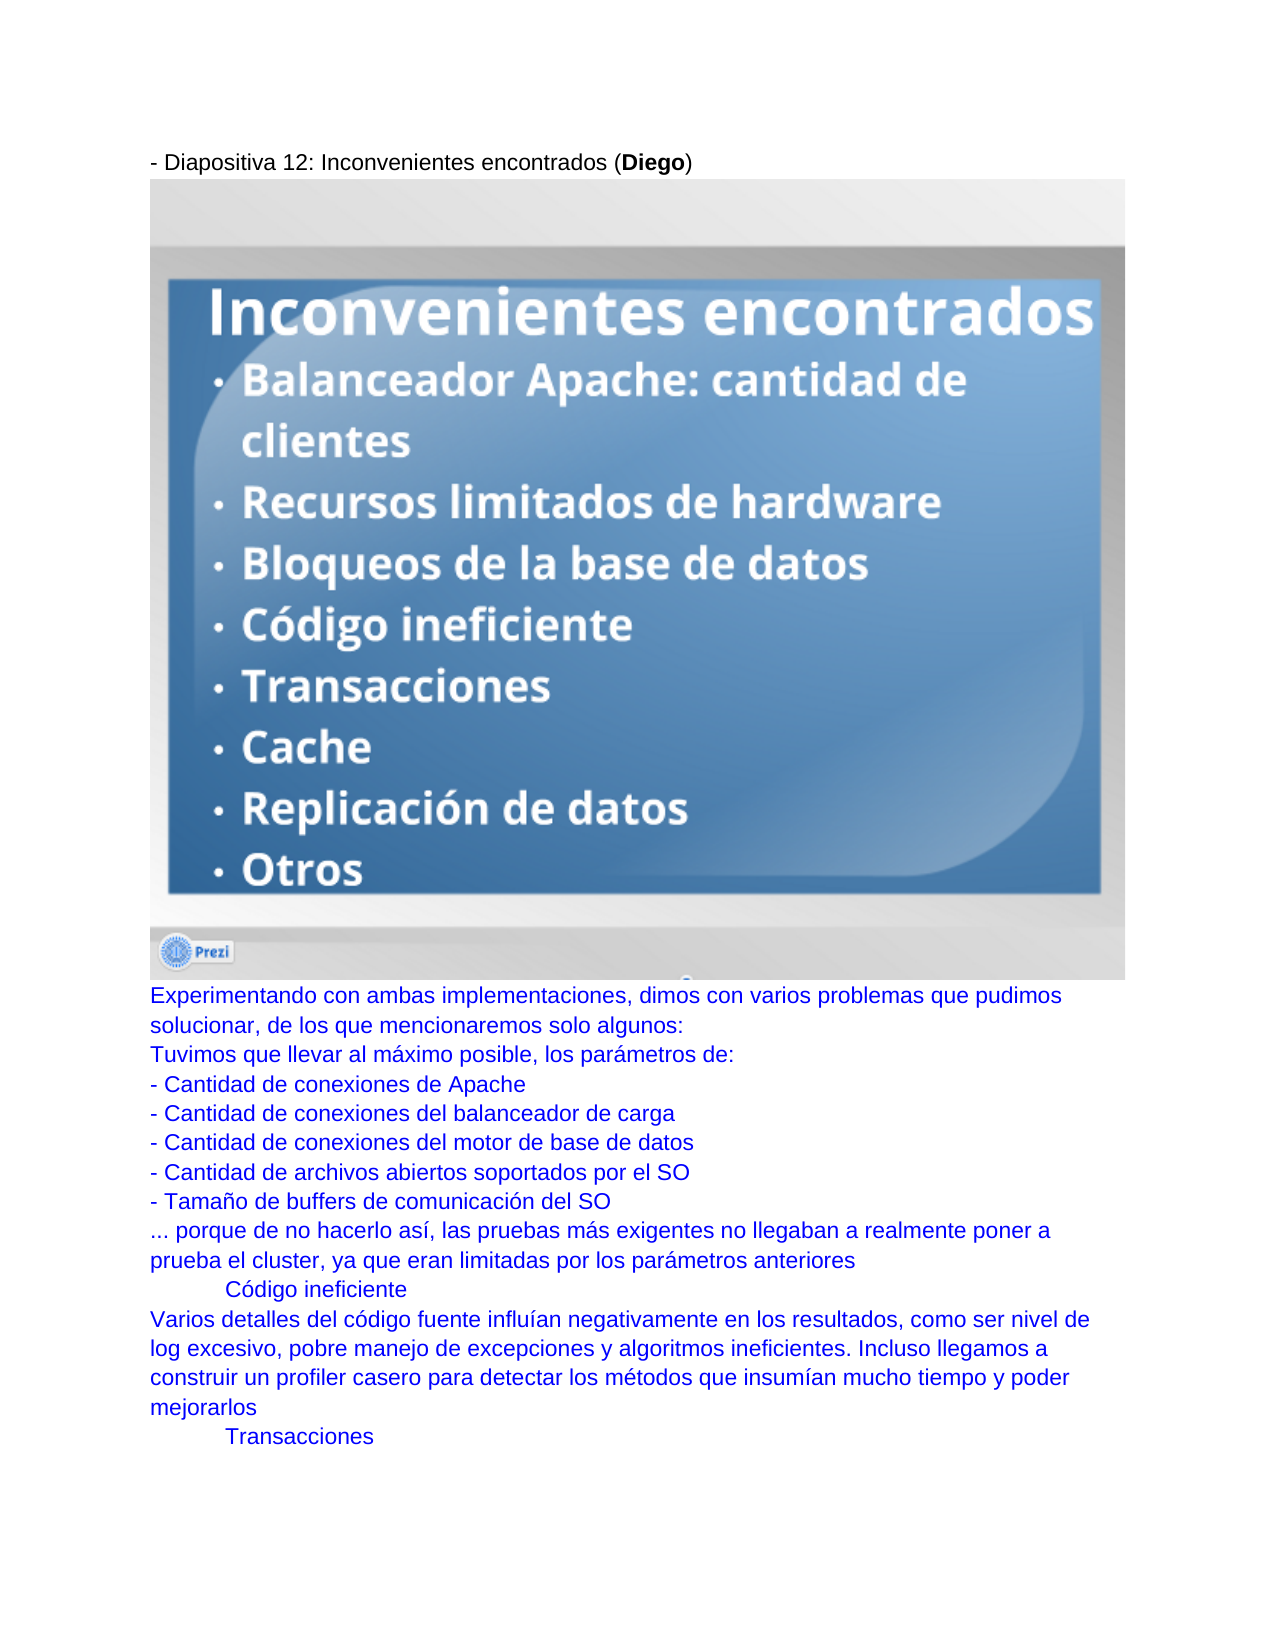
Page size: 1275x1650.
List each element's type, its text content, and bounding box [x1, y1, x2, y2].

text - Tamaño de buffers de comunicación del SO [150, 1189, 1125, 1214]
text Código ineficiente [150, 1277, 1125, 1302]
picture [150, 179, 1125, 980]
text Transacciones [150, 1424, 1125, 1449]
text - Cantidad de conexiones de Apache [150, 1071, 1125, 1097]
text - Cantidad de conexiones del motor de base de datos [150, 1130, 1125, 1156]
text ... porque de no hacerlo así, las pruebas más exigentes no llegaban a realmente poner a prueba el cluster, ya que eran limitadas por los parámetros anteriores [150, 1218, 1125, 1273]
text Varios detalles del código fuente influían negativamente en los resultados, como ser nivel de log excesivo, pobre manejo de excepciones y algoritmos ineficientes. Incluso llegamos a construir un profiler casero para detectar los métodos que insumían mucho tiempo y poder mejorarlos [150, 1306, 1125, 1420]
text - Cantidad de archivos abiertos soportados por el SO [150, 1159, 1125, 1185]
text - Cantidad de conexiones del balanceador de carga [150, 1101, 1125, 1126]
text Tuvimos que llevar al máximo posible, los parámetros de: [150, 1042, 1125, 1067]
text Experimentando con ambas implementaciones, dimos con varios problemas que pudimos solucionar, de los que mencionaremos solo algunos: [150, 983, 1125, 1038]
text - Diapositiva 12: Inconvenientes encontrados (Diego) [150, 150, 1125, 176]
